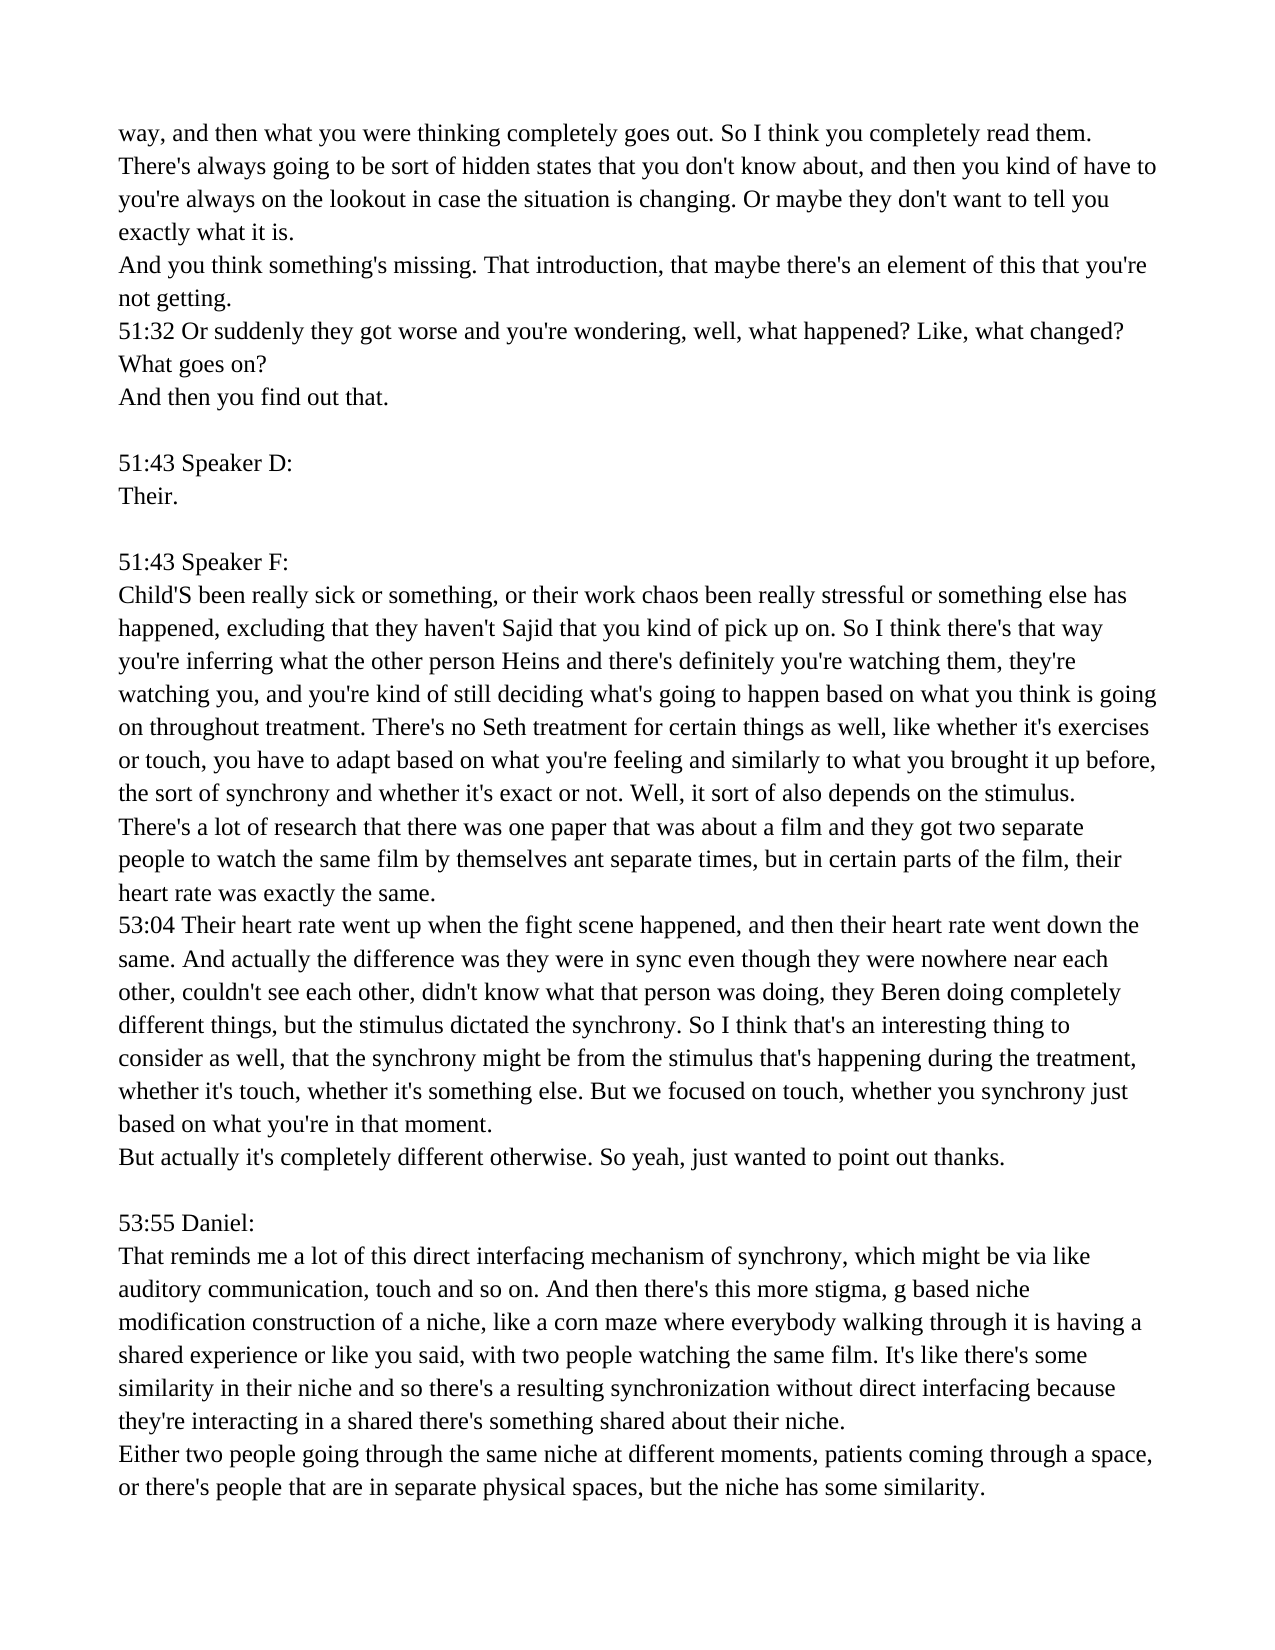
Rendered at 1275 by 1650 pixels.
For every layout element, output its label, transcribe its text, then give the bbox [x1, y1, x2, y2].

text That reminds me a lot of this direct interfacing mechanism of synchrony, which might be via like auditory communication, touch and so on. And then there's this more stigma, g based niche modification construction of a niche, like a corn maze where everybody walking through it is having a shared experience or like you said, with two people watching the same film. It's like there's some similarity in their niche and so there's a resulting synchronization without direct interfacing because they're interacting in a shared there's something shared about their niche. [118, 1241, 1157, 1435]
text 53:55 Daniel: [118, 1208, 1157, 1237]
text But actually it's completely different otherwise. So yeah, just wanted to point out thanks. [118, 1142, 1157, 1171]
text There's a lot of research that there was one paper that was about a film and they got two separate people to watch the same film by themselves ant separate times, but in certain parts of the film, their heart rate was exactly the same. [118, 812, 1157, 906]
text 51:32 Or suddenly they got worse and you're wondering, well, what happened? Like, what changed? What goes on? [118, 316, 1157, 378]
text way, and then what you were thinking completely goes out. So I think you completely read them. There's always going to be sort of hidden states that you don't know about, and then you kind of have to you're always on the lookout in case the situation is changing. Or maybe they don't want to tell you exactly what it is. [118, 118, 1157, 246]
text And you think something's missing. That introduction, that maybe there's an element of this that you're not getting. [118, 250, 1157, 312]
text And then you find out that. [118, 382, 1157, 411]
text Either two people going through the same niche at different moments, patients coming through a space, or there's people that are in separate physical spaces, but the niche has some similarity. [118, 1439, 1157, 1501]
text Their. [118, 481, 1157, 510]
text Child'S been really sick or something, or their work chaos been really stressful or something else has happened, excluding that they haven't Sajid that you kind of pick up on. So I think there's that way you're inferring what the other person Heins and there's definitely you're watching them, they're watching you, and you're kind of still deciding what's going to happen based on what you think is going on throughout treatment. There's no Seth treatment for certain things as well, like whether it's exercises or touch, you have to adapt based on what you're feeling and similarly to what you brought it up before, the sort of synchrony and whether it's exact or not. Well, it sort of also depends on the stimulus. [118, 580, 1157, 807]
text 53:04 Their heart rate went up when the fight scene happened, and then their heart rate went down the same. And actually the difference was they were in sync even though they were nowhere near each other, couldn't see each other, didn't know what that person was doing, they Beren doing completely different things, but the stimulus dictated the synchrony. So I think that's an interesting thing to consider as well, that the synchrony might be from the stimulus that's happening during the treatment, whether it's touch, whether it's something else. But we focused on touch, whether you synchrony just based on what you're in that moment. [118, 911, 1157, 1137]
text 51:43 Speaker D: [118, 448, 1157, 477]
text 51:43 Speaker F: [118, 547, 1157, 576]
